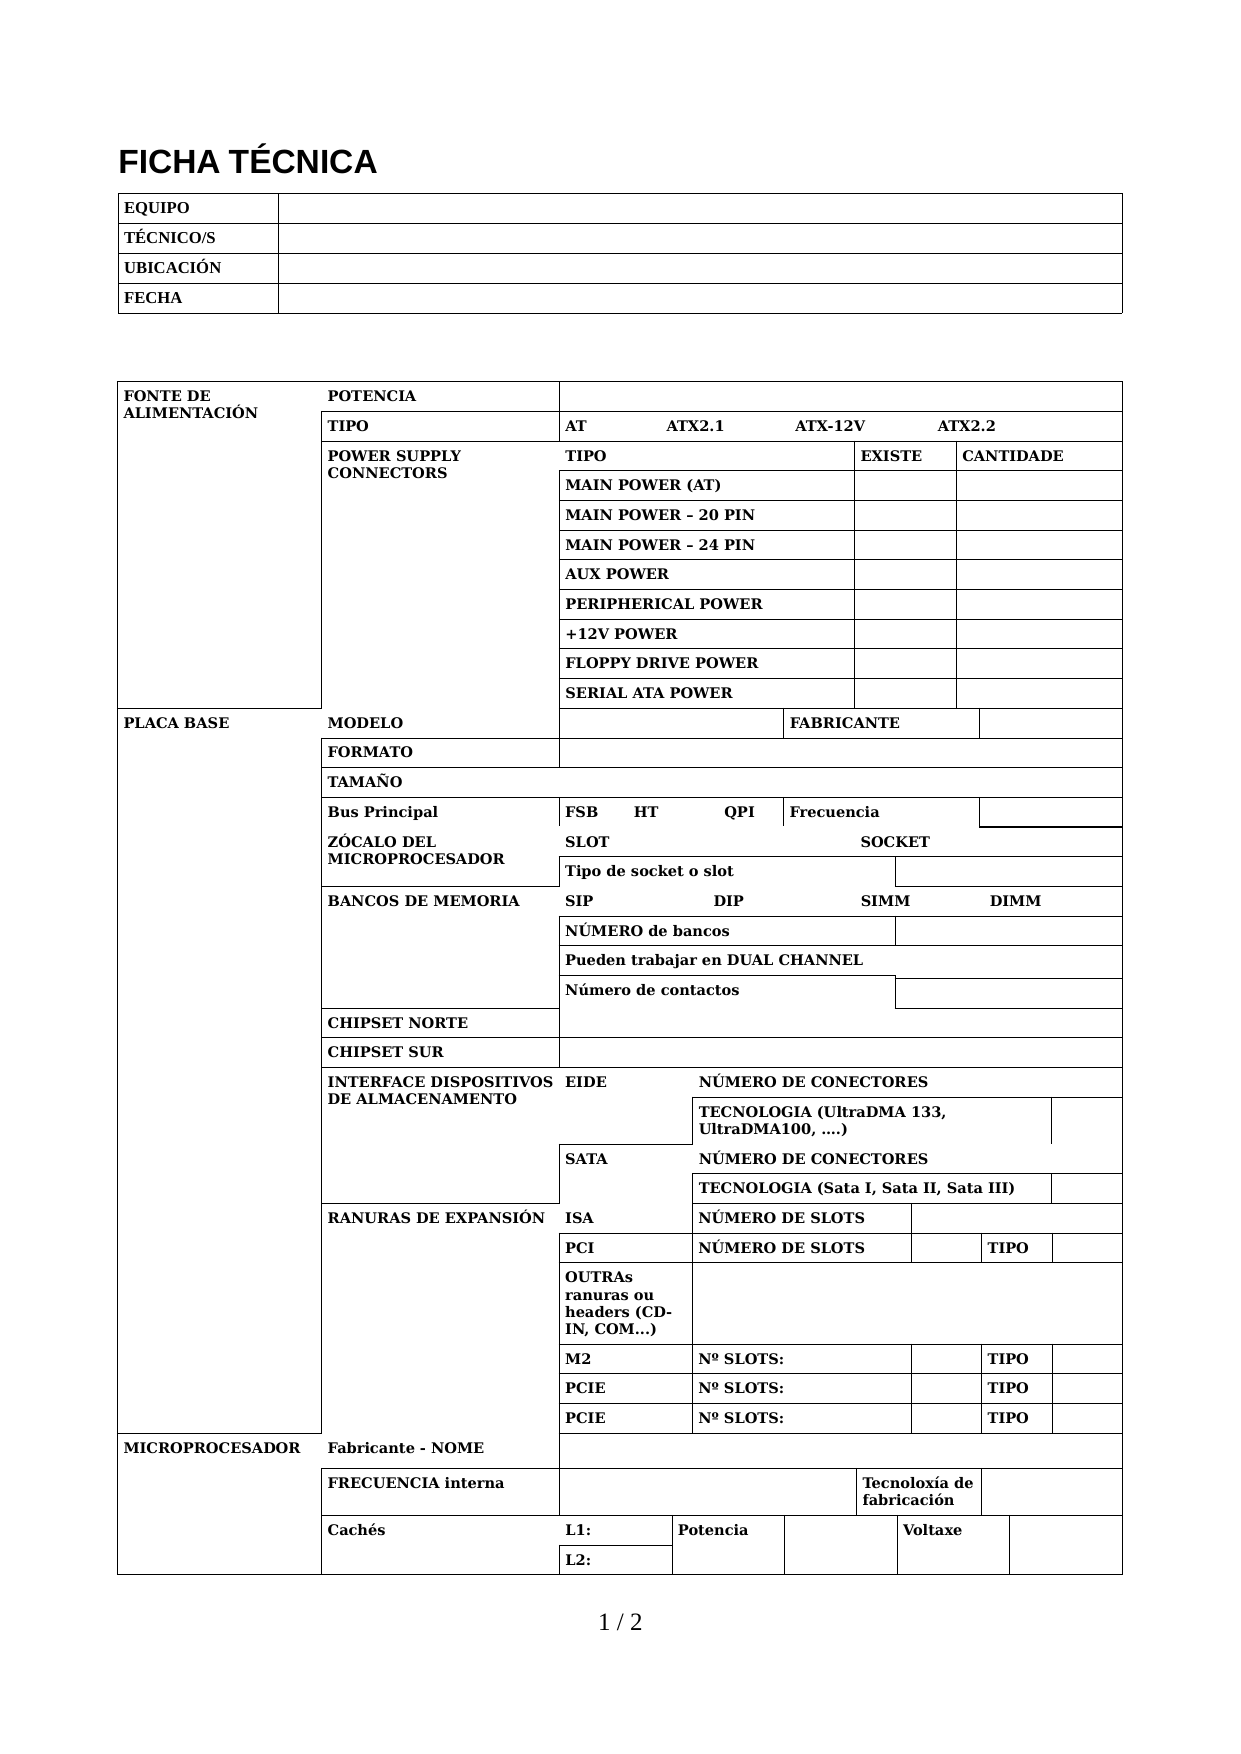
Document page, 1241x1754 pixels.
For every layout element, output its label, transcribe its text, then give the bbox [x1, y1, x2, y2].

table_cell [1052, 1098, 1122, 1143]
table_header FABRICANTE [784, 709, 979, 737]
table_cell [855, 501, 956, 529]
table_cell [912, 1404, 981, 1433]
table_cell [855, 531, 956, 559]
table_header SLOT SOCKET [559, 826, 1122, 856]
table_cell Voltaxe [898, 1516, 1009, 1574]
table_cell Nº SLOTS: [693, 1345, 911, 1373]
table_cell [896, 917, 1122, 945]
table_cell [855, 679, 956, 708]
table_cell [855, 620, 956, 648]
table_cell FLOPPY DRIVE POWER [560, 649, 854, 678]
table_header Pueden trabajar en DUAL CHANNEL [560, 946, 895, 975]
table_header CANTIDADE [957, 442, 1122, 470]
table_cell POWER SUPPLY CONNECTORS [322, 442, 559, 708]
table_header TAMAÑO [322, 768, 559, 797]
table_cell Nº SLOTS: [693, 1404, 911, 1433]
table_cell [957, 590, 1122, 619]
table_cell MAIN POWER – 24 PIN [560, 531, 854, 559]
table_cell [896, 979, 1122, 1008]
table_cell [855, 471, 956, 500]
table_cell [957, 471, 1122, 500]
table_cell TECNOLOGIA (Sata I, Sata II, Sata III) [693, 1174, 1051, 1203]
table_cell TIPO [982, 1234, 1052, 1262]
table_cell [1053, 1374, 1122, 1403]
table_cell [957, 531, 1122, 559]
table_cell PLACA BASE [118, 709, 322, 1433]
table_cell AUX POWER [560, 560, 854, 589]
table_cell [957, 560, 1122, 589]
table_header EQUIPO [119, 194, 278, 223]
table_cell [957, 649, 1122, 678]
table_header [1052, 1068, 1122, 1097]
table_header [560, 1434, 1122, 1468]
table_cell Bus Principal [322, 798, 559, 826]
table_cell AT ATX2.1 ATX-12V ATX2.2 [560, 412, 1122, 441]
table_cell INTERFACE DISPOSITIVOS DE ALMACENAMENTO [322, 1068, 559, 1203]
table_cell Tecnoloxía de fabricación [857, 1469, 981, 1515]
table_header SIP DIP SIMM DIMM [559, 886, 1122, 916]
table_cell [912, 1345, 981, 1373]
table_cell MAIN POWER – 20 PIN [560, 501, 854, 529]
table_header [912, 1204, 1122, 1233]
table_cell Cachés [322, 1516, 559, 1574]
table_cell [957, 679, 1122, 708]
table_cell MAIN POWER (AT) [560, 471, 854, 500]
table_cell Frecuencia [784, 798, 979, 826]
table_cell PCIE [560, 1374, 692, 1403]
table_cell [855, 590, 956, 619]
table_cell PCIE [560, 1404, 692, 1433]
table_cell Nº SLOTS: [693, 1374, 911, 1403]
table_cell [279, 284, 1122, 313]
table_cell PERIPHERICAL POWER [560, 590, 854, 619]
table_cell NÚMERO DE SLOTS [693, 1234, 911, 1262]
table_cell TÉCNICO/S [119, 224, 278, 253]
table_header [1052, 1144, 1122, 1173]
table_header [279, 194, 1122, 223]
table_cell CHIPSET SUR [322, 1038, 559, 1067]
table_cell [1053, 1234, 1122, 1262]
table_cell BANCOS DE MEMORIA [322, 887, 559, 1008]
table_cell RANURAS DE EXPANSIÓN [322, 1204, 559, 1433]
table_cell TIPO [982, 1345, 1052, 1373]
table_header [980, 709, 1122, 737]
table_cell FSB HT QPI [560, 798, 783, 826]
table_cell SERIAL ATA POWER [560, 679, 854, 708]
table_cell TIPO [322, 412, 559, 441]
table_header EXISTE [855, 442, 956, 470]
table_cell [560, 1469, 856, 1515]
table_header EIDE [559, 1068, 693, 1143]
table_header NÚMERO DE CONECTORES [693, 1144, 1052, 1173]
table_cell [279, 254, 1122, 283]
table_header NÚMERO DE CONECTORES [693, 1068, 1052, 1097]
table_cell [1010, 1516, 1122, 1574]
table_cell [957, 501, 1122, 529]
table_header [895, 946, 1122, 978]
table_cell PCI [560, 1234, 692, 1262]
table_header POTENCIA [322, 382, 559, 411]
table_cell [1053, 1345, 1122, 1373]
table_cell TIPO [982, 1374, 1052, 1403]
table_cell ZÓCALO DEL MICROPROCESADOR [322, 826, 559, 886]
table_cell TIPO [982, 1404, 1052, 1433]
table_cell [982, 1469, 1122, 1515]
table_cell CHIPSET NORTE [322, 1009, 559, 1037]
table_cell SATA [560, 1145, 693, 1203]
table_cell [912, 1374, 981, 1403]
table_cell M2 [560, 1345, 692, 1373]
table_cell Tipo de socket o slot [560, 857, 895, 886]
table_cell [560, 1038, 1122, 1067]
table_header TIPO [559, 442, 854, 470]
table_cell [1052, 1174, 1122, 1203]
table_cell [912, 1234, 981, 1262]
table_header Fabricante - NOME [322, 1433, 559, 1468]
table_cell [980, 798, 1122, 826]
table_header [560, 709, 783, 737]
subtitle FICHA TÉCNICA [118, 143, 1122, 181]
table_cell [279, 224, 1122, 253]
table_cell OUTRAs ranuras ou headers (CD-IN, COM...) [560, 1263, 692, 1343]
table_cell [785, 1516, 897, 1574]
table_cell [957, 620, 1122, 648]
table_header MODELO [322, 708, 559, 737]
table_cell +12V POWER [560, 620, 854, 648]
table_cell FRECUENCIA interna [322, 1469, 559, 1515]
table_cell [896, 857, 1122, 886]
table_cell MICROPROCESADOR [118, 1434, 322, 1574]
table_cell [1053, 1404, 1122, 1433]
table_header FONTE DE ALIMENTACIÓN [118, 382, 322, 708]
table_cell [855, 560, 956, 589]
table_cell [855, 649, 956, 678]
table_cell Potencia [673, 1516, 784, 1574]
table_header [559, 768, 1122, 797]
table_cell [560, 1008, 1122, 1037]
table_cell UBICACIÓN [119, 254, 278, 283]
table_cell [693, 1263, 1122, 1343]
table_cell TECNOLOGIA (UltraDMA 133, UltraDMA100, ….) [693, 1098, 1051, 1143]
table_header NÚMERO DE SLOTS [693, 1204, 911, 1233]
table_cell FECHA [119, 284, 278, 313]
table_cell FORMATO [322, 739, 559, 767]
table_cell [560, 739, 1122, 767]
table_cell L2: [560, 1546, 672, 1574]
table_cell NÚMERO de bancos [560, 917, 895, 945]
table_header [560, 382, 1122, 411]
table_cell Número de contactos [560, 976, 895, 1008]
table_header L1: [559, 1516, 672, 1544]
table_header ISA [559, 1203, 692, 1233]
